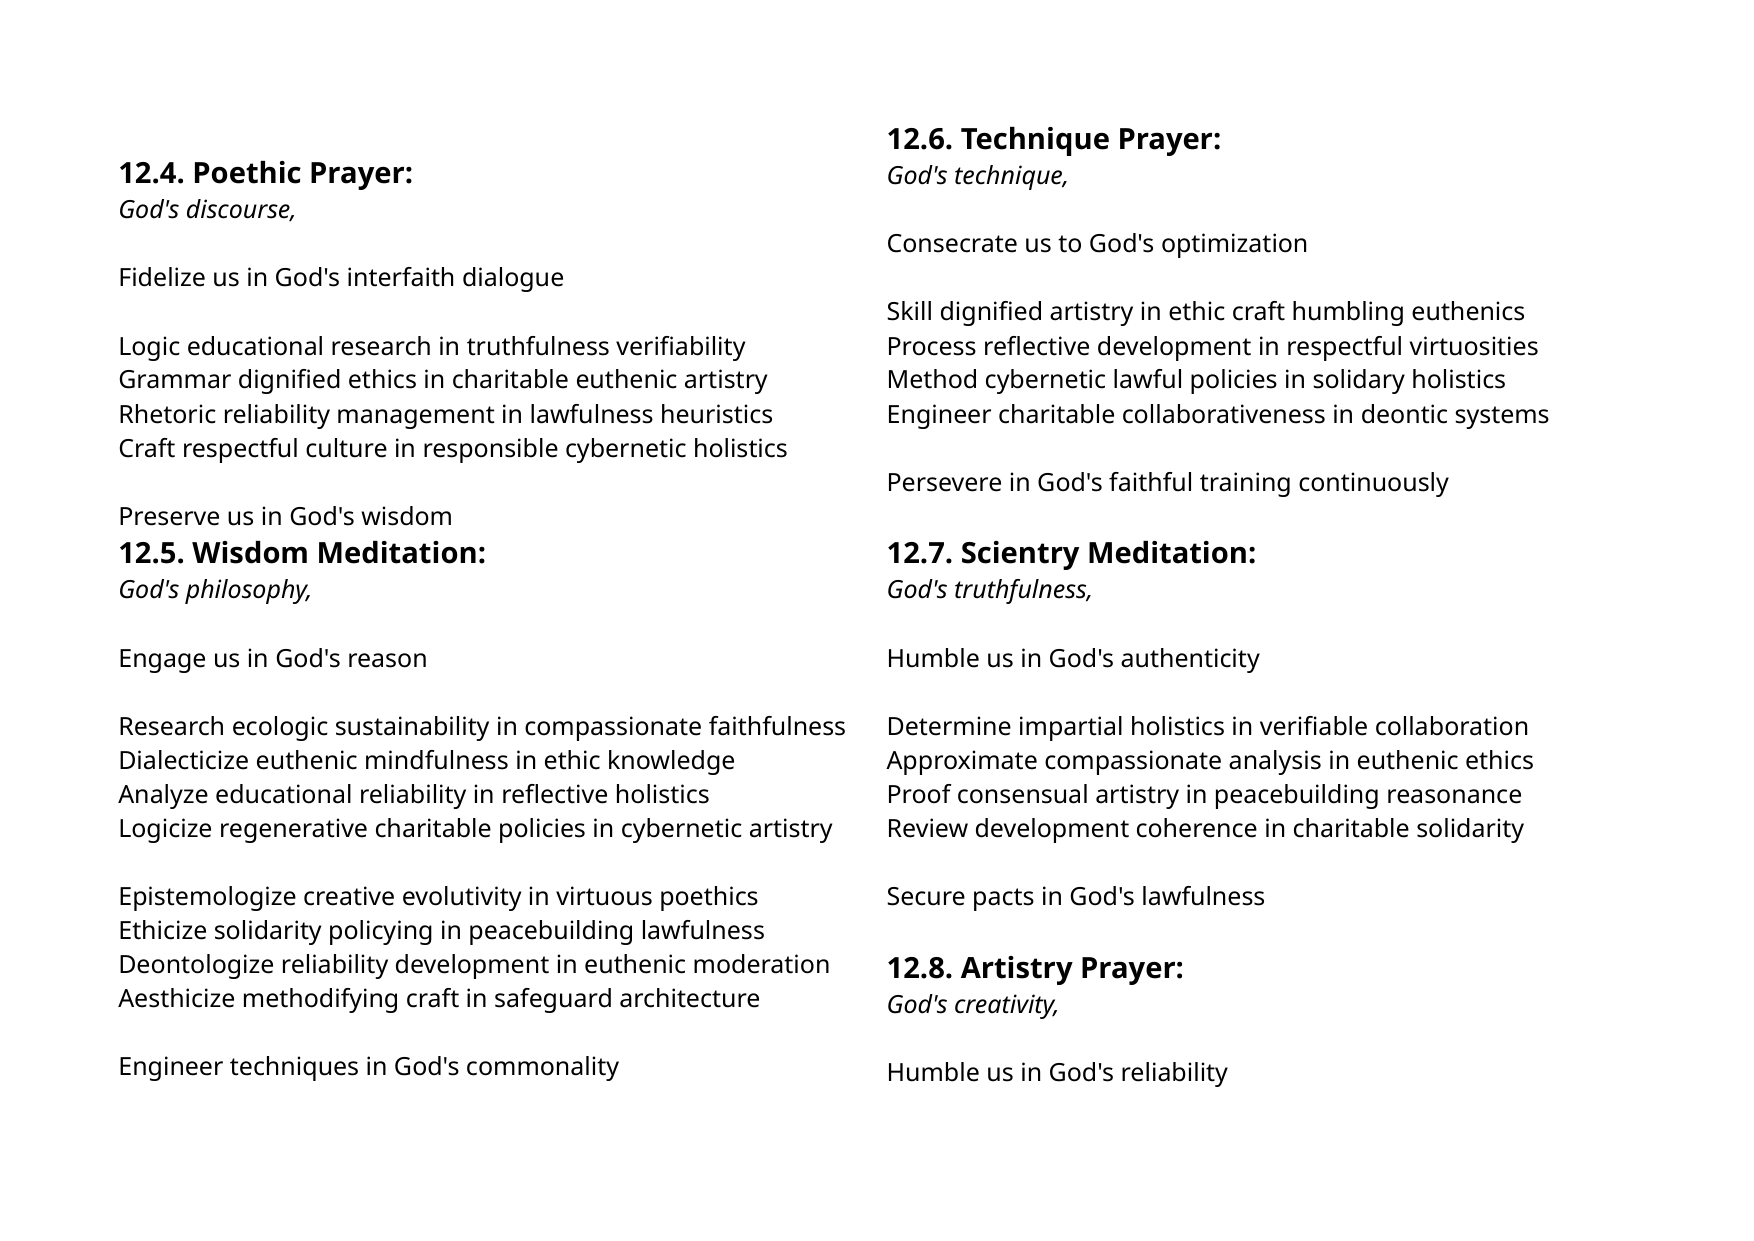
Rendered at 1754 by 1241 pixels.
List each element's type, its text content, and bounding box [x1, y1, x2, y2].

text 12.8. Artistry Prayer: [886, 947, 1636, 987]
text Dialecticize euthenic mindfulness in ethic knowledge [118, 742, 877, 777]
text Engineer charitable collaborativeness in deontic systems [886, 396, 1636, 430]
text Rhetoric reliability management in lawfulness heuristics [118, 396, 877, 430]
text Epistemologize creative evolutivity in virtuous poethics [118, 879, 877, 913]
text Aesthicize methodifying craft in safeguard architecture [118, 981, 877, 1015]
text God's discourse, [118, 192, 877, 226]
text 12.6. Technique Prayer: [886, 118, 1636, 158]
text Proof consensual artistry in peacebuilding reasonance [886, 777, 1636, 811]
text Humble us in God's reliability [886, 1055, 1636, 1089]
text Review development coherence in charitable solidarity [886, 811, 1636, 845]
text Approximate compassionate analysis in euthenic ethics [886, 742, 1636, 777]
text Craft respectful culture in responsible cybernetic holistics [118, 430, 877, 464]
text Skill dignified artistry in ethic craft humbling euthenics [886, 294, 1636, 328]
text Secure pacts in God's lawfulness [886, 879, 1636, 913]
text Process reflective development in respectful virtuosities [886, 328, 1636, 362]
text God's technique, [886, 158, 1636, 192]
text Logic educational research in truthfulness verifiability [118, 328, 877, 362]
text God's truthfulness, [886, 572, 1636, 606]
text Engineer techniques in God's commonality [118, 1049, 877, 1083]
text Deontologize reliability development in euthenic moderation [118, 947, 877, 981]
text Consecrate us to God's optimization [886, 226, 1636, 260]
text Ethicize solidarity policying in peacebuilding lawfulness [118, 913, 877, 947]
text Engage us in God's reason [118, 640, 877, 674]
text Persevere in God's faithful training continuously [886, 464, 1636, 498]
text Analyze educational reliability in reflective holistics [118, 777, 877, 811]
text 12.5. Wisdom Meditation: [118, 532, 877, 572]
text Grammar dignified ethics in charitable euthenic artistry [118, 362, 877, 396]
text Logicize regenerative charitable policies in cybernetic artistry [118, 811, 877, 845]
text Fidelize us in God's interfaith dialogue [118, 260, 877, 294]
text Research ecologic sustainability in compassionate faithfulness [118, 708, 877, 742]
text Preserve us in God's wisdom [118, 498, 877, 532]
text Method cybernetic lawful policies in solidary holistics [886, 362, 1636, 396]
text God's creativity, [886, 987, 1636, 1021]
text God's philosophy, [118, 572, 877, 606]
text 12.4. Poethic Prayer: [118, 152, 877, 192]
text 12.7. Scientry Meditation: [886, 532, 1636, 572]
text Humble us in God's authenticity [886, 640, 1636, 674]
text Determine impartial holistics in verifiable collaboration [886, 708, 1636, 742]
